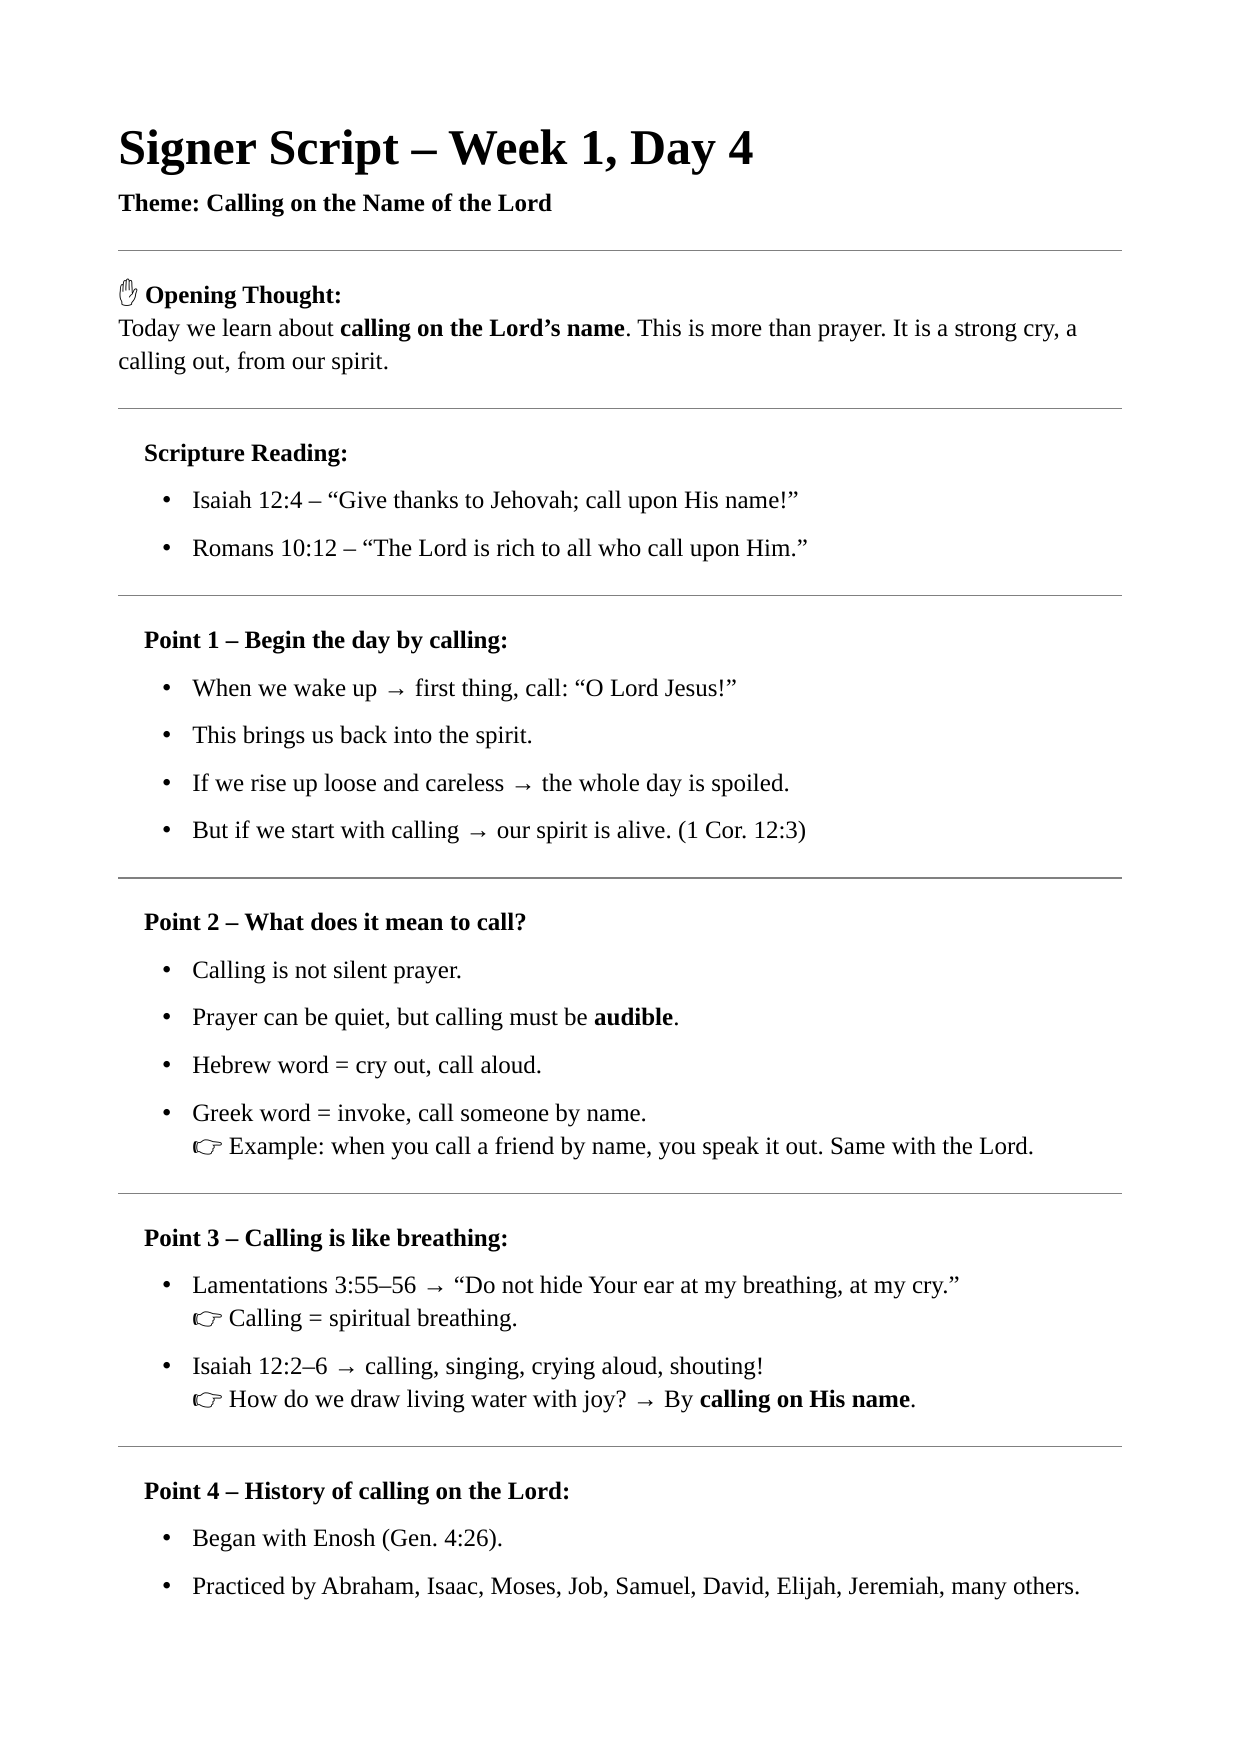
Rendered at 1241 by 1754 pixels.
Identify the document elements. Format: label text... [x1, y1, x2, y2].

list Lamentations 3:55–56 → “Do not hide Your ear at my breathing, at my cry.” 👉 Calling = spiritual breathing. [162, 1270, 1122, 1332]
list Practiced by Abraham, Isaac, Moses, Job, Samuel, David, Elijah, Jeremiah, many others. [162, 1571, 1122, 1600]
list When we wake up → first thing, call: “O Lord Jesus!” [162, 673, 1122, 701]
list Calling is not silent prayer. [162, 955, 1122, 984]
text ✋ Opening Thought: Today we learn about calling on the Lord’s name. This is more than prayer. It is a strong cry, a calling out, from our spirit. [118, 280, 1122, 375]
subtitle Signer Script – Week 1, Day 4 [118, 118, 1122, 176]
list But if we start with calling → our spirit is alive. (1 Cor. 12:3) [162, 815, 1122, 844]
text 🙋 Point 4 – History of calling on the Lord: [118, 1476, 1122, 1504]
text 🙋 Point 3 – Calling is like breathing: [118, 1223, 1122, 1251]
list If we rise up loose and careless → the whole day is spoiled. [162, 768, 1122, 797]
list Isaiah 12:2–6 → calling, singing, crying aloud, shouting! 👉 How do we draw living water with joy? → By calling on His name. [162, 1351, 1122, 1413]
list Romans 10:12 – “The Lord is rich to all who call upon Him.” [162, 533, 1122, 562]
list Greek word = invoke, call someone by name. 👉 Example: when you call a friend by name, you speak it out. Same with the Lord. [162, 1098, 1122, 1159]
text 🙋 Point 2 – What does it mean to call? [118, 907, 1122, 936]
list Prayer can be quiet, but calling must be audible. [162, 1002, 1122, 1031]
text 📖 Scripture Reading: [118, 438, 1122, 467]
list Hebrew word = cry out, call aloud. [162, 1050, 1122, 1079]
list Began with Enosh (Gen. 4:26). [162, 1523, 1122, 1552]
list Isaiah 12:4 – “Give thanks to Jehovah; call upon His name!” [162, 486, 1122, 514]
text 🙋 Point 1 – Begin the day by calling: [118, 625, 1122, 654]
text Theme: Calling on the Name of the Lord [118, 188, 1122, 217]
list This brings us back into the spirit. [162, 720, 1122, 749]
